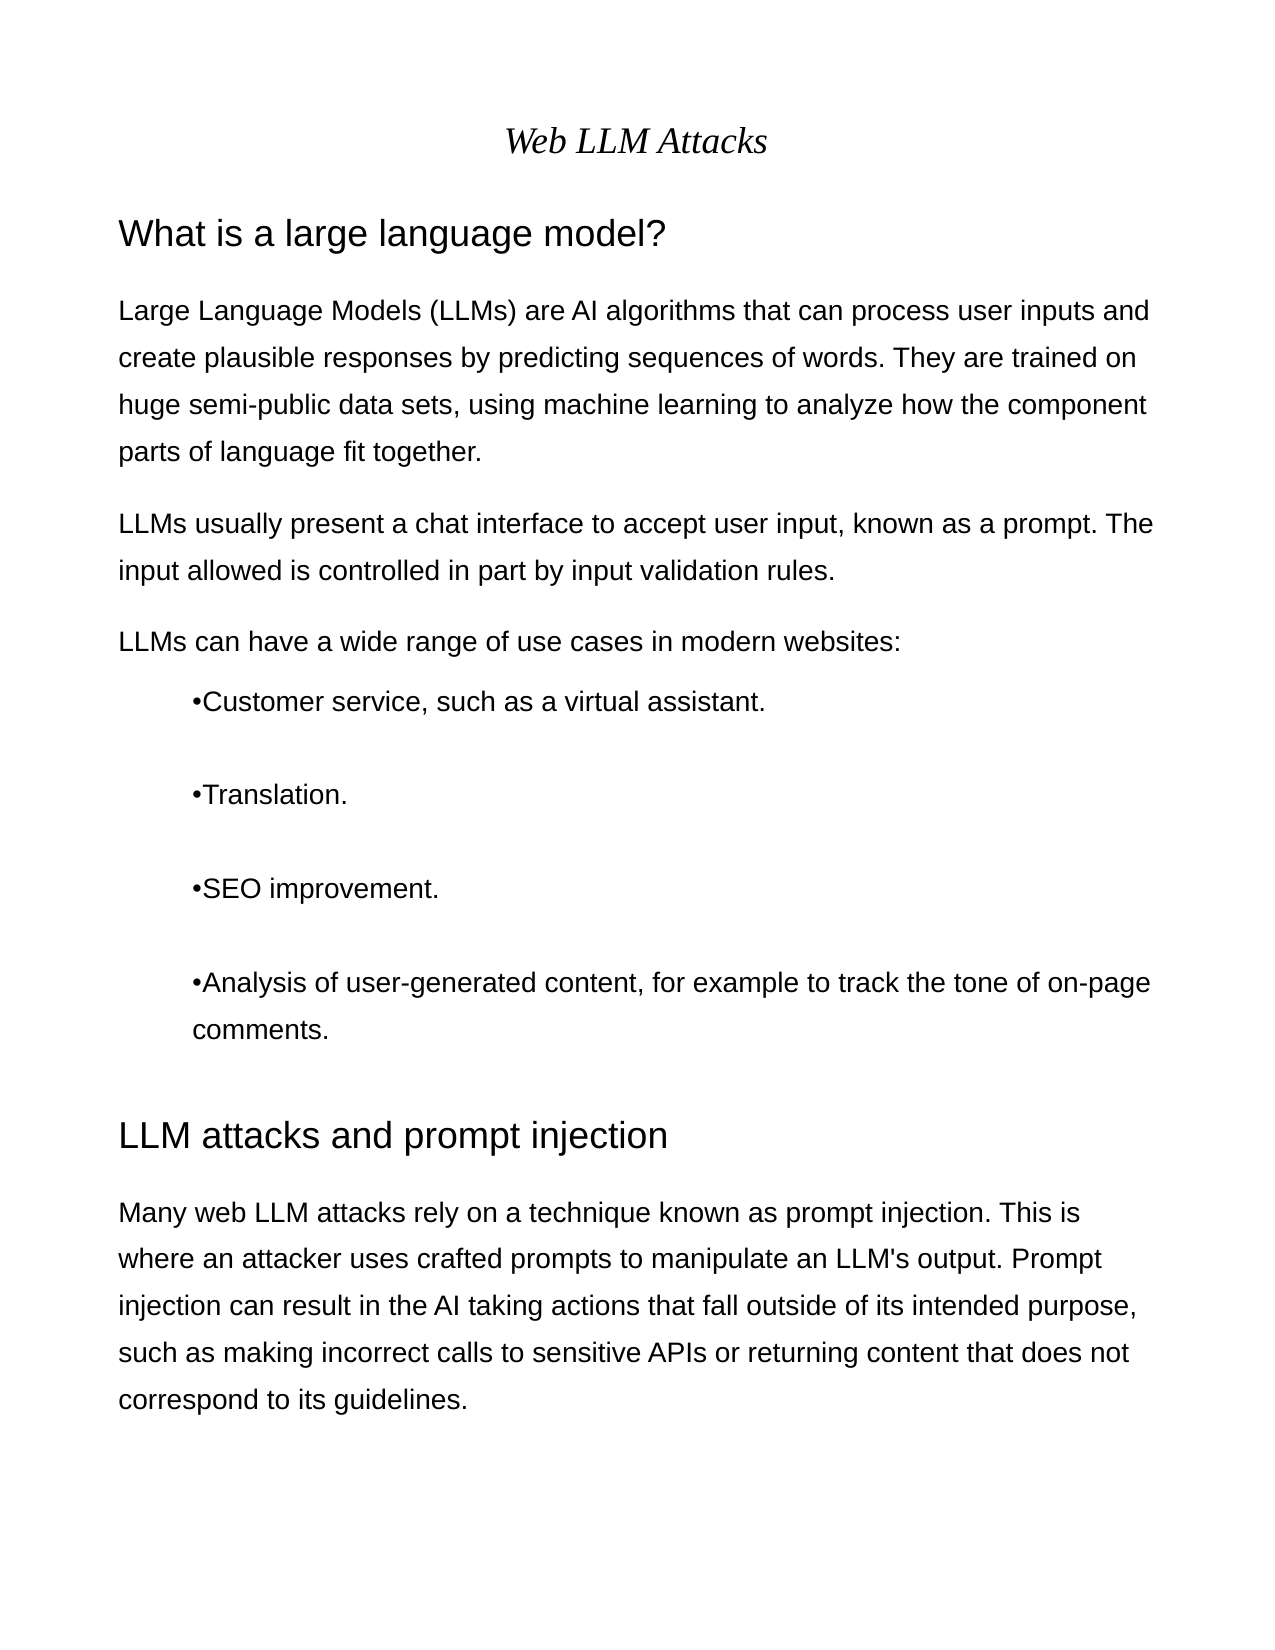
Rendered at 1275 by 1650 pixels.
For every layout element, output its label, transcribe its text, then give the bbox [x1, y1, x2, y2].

text Many web LLM attacks rely on a technique known as prompt injection. This is where an attacker uses crafted prompts to manipulate an LLM's output. Prompt injection can result in the AI taking actions that fall outside of its intended purpose, such as making incorrect calls to sensitive APIs or returning content that does not correspond to its guidelines. [118, 1181, 1157, 1416]
text LLMs can have a wide range of use cases in modern websites: [118, 611, 1157, 658]
text Large Language Models (LLMs) are AI algorithms that can process user inputs and create plausible responses by predicting sequences of words. They are trained on huge semi-public data sets, using machine learning to analyze how the component parts of language fit together. [118, 280, 1157, 467]
list Translation. [118, 764, 1157, 811]
subtitle What is a large language model? [118, 212, 1157, 255]
list Customer service, such as a virtual assistant. [118, 670, 1157, 717]
text LLMs usually present a chat interface to accept user input, known as a prompt. The input allowed is controlled in part by input validation rules. [118, 492, 1157, 586]
list Analysis of user-generated content, for example to track the tone of on-page comments. [118, 952, 1157, 1045]
list SEO improvement. [118, 858, 1157, 905]
subtitle LLM attacks and prompt injection [118, 1113, 1157, 1156]
